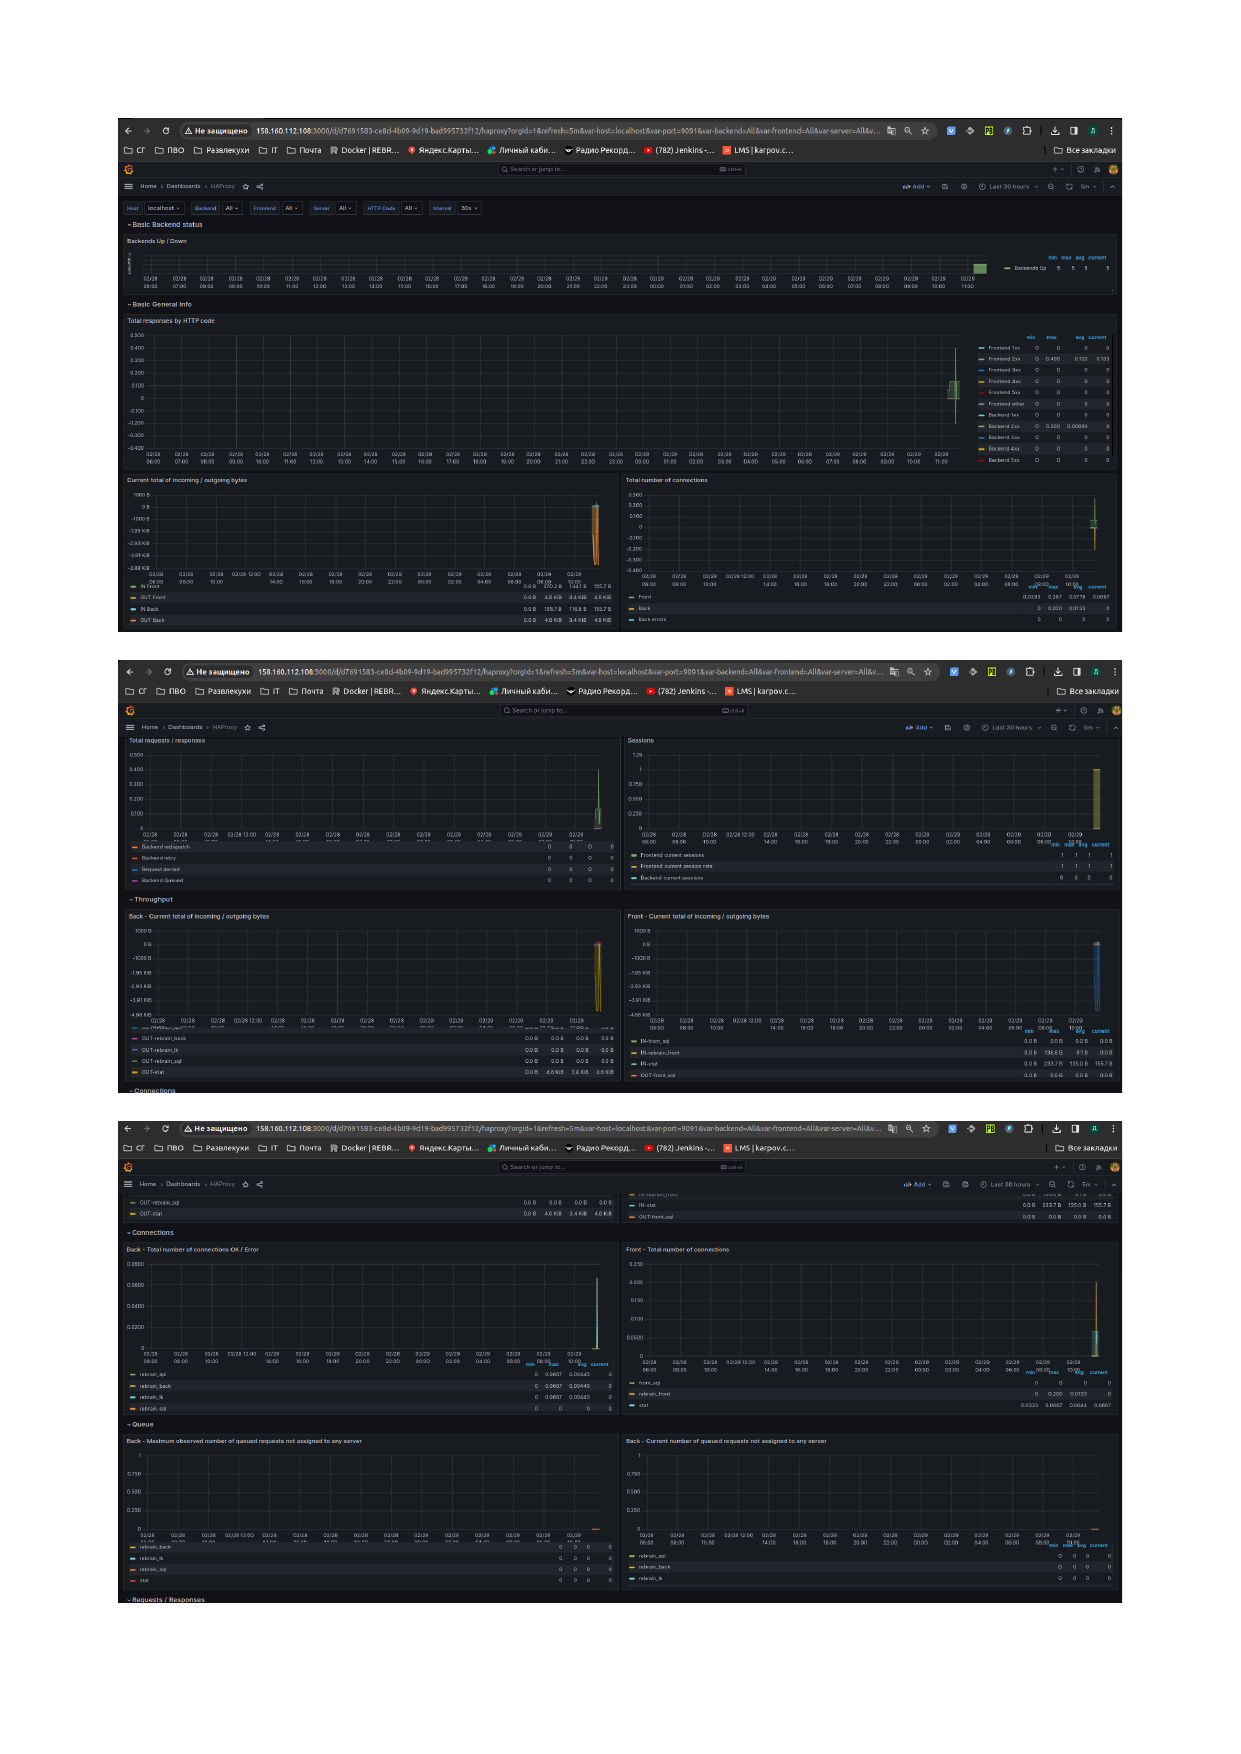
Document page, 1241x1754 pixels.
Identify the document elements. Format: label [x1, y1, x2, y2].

picture [118, 1121, 1123, 1603]
picture [118, 118, 1123, 632]
picture [118, 660, 1123, 1093]
